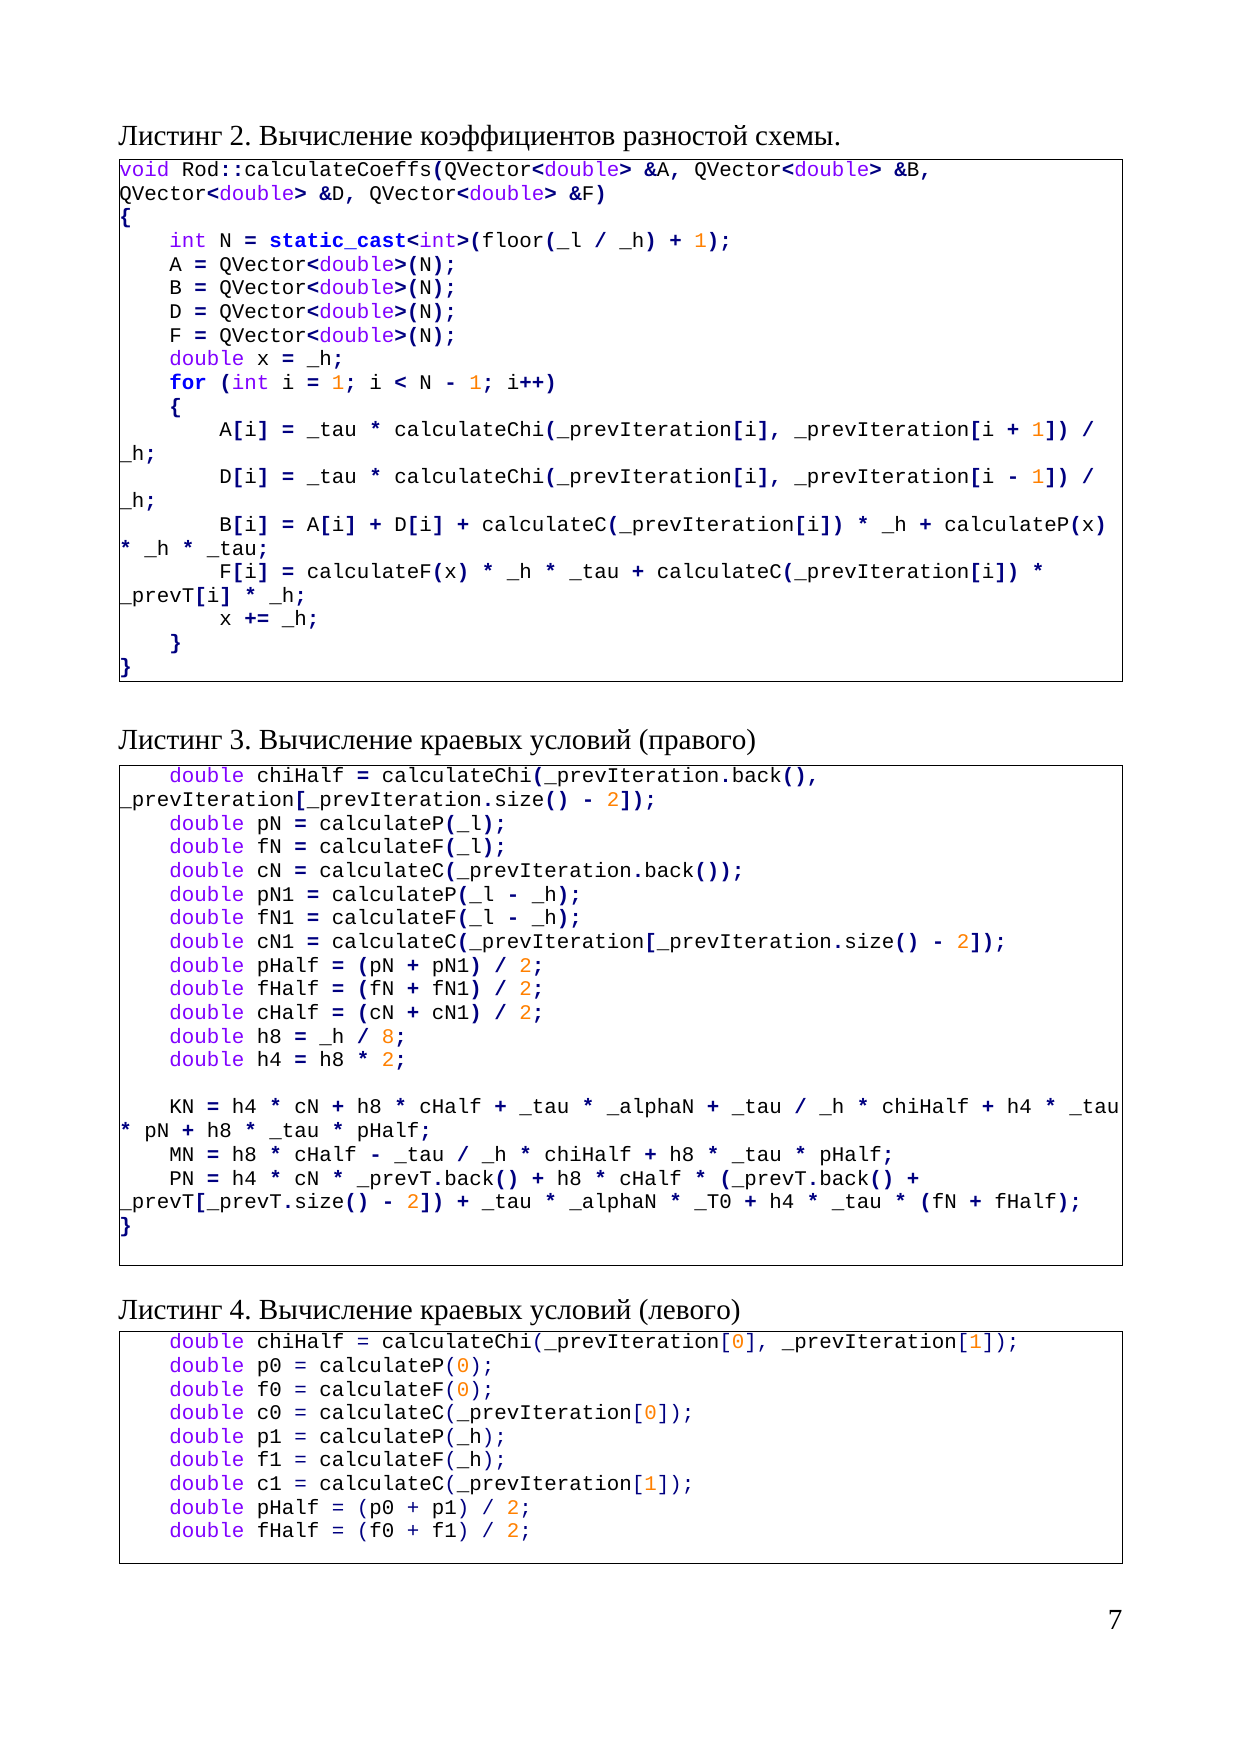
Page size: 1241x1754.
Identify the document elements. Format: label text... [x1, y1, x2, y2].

text Листинг 3. Вычисление краевых условий (правого) [118, 722, 1122, 755]
text Листинг 4. Вычисление краевых условий (левого) [118, 1292, 1122, 1326]
text Листинг 2. Вычисление коэффициентов разностой схемы. [118, 118, 1122, 152]
